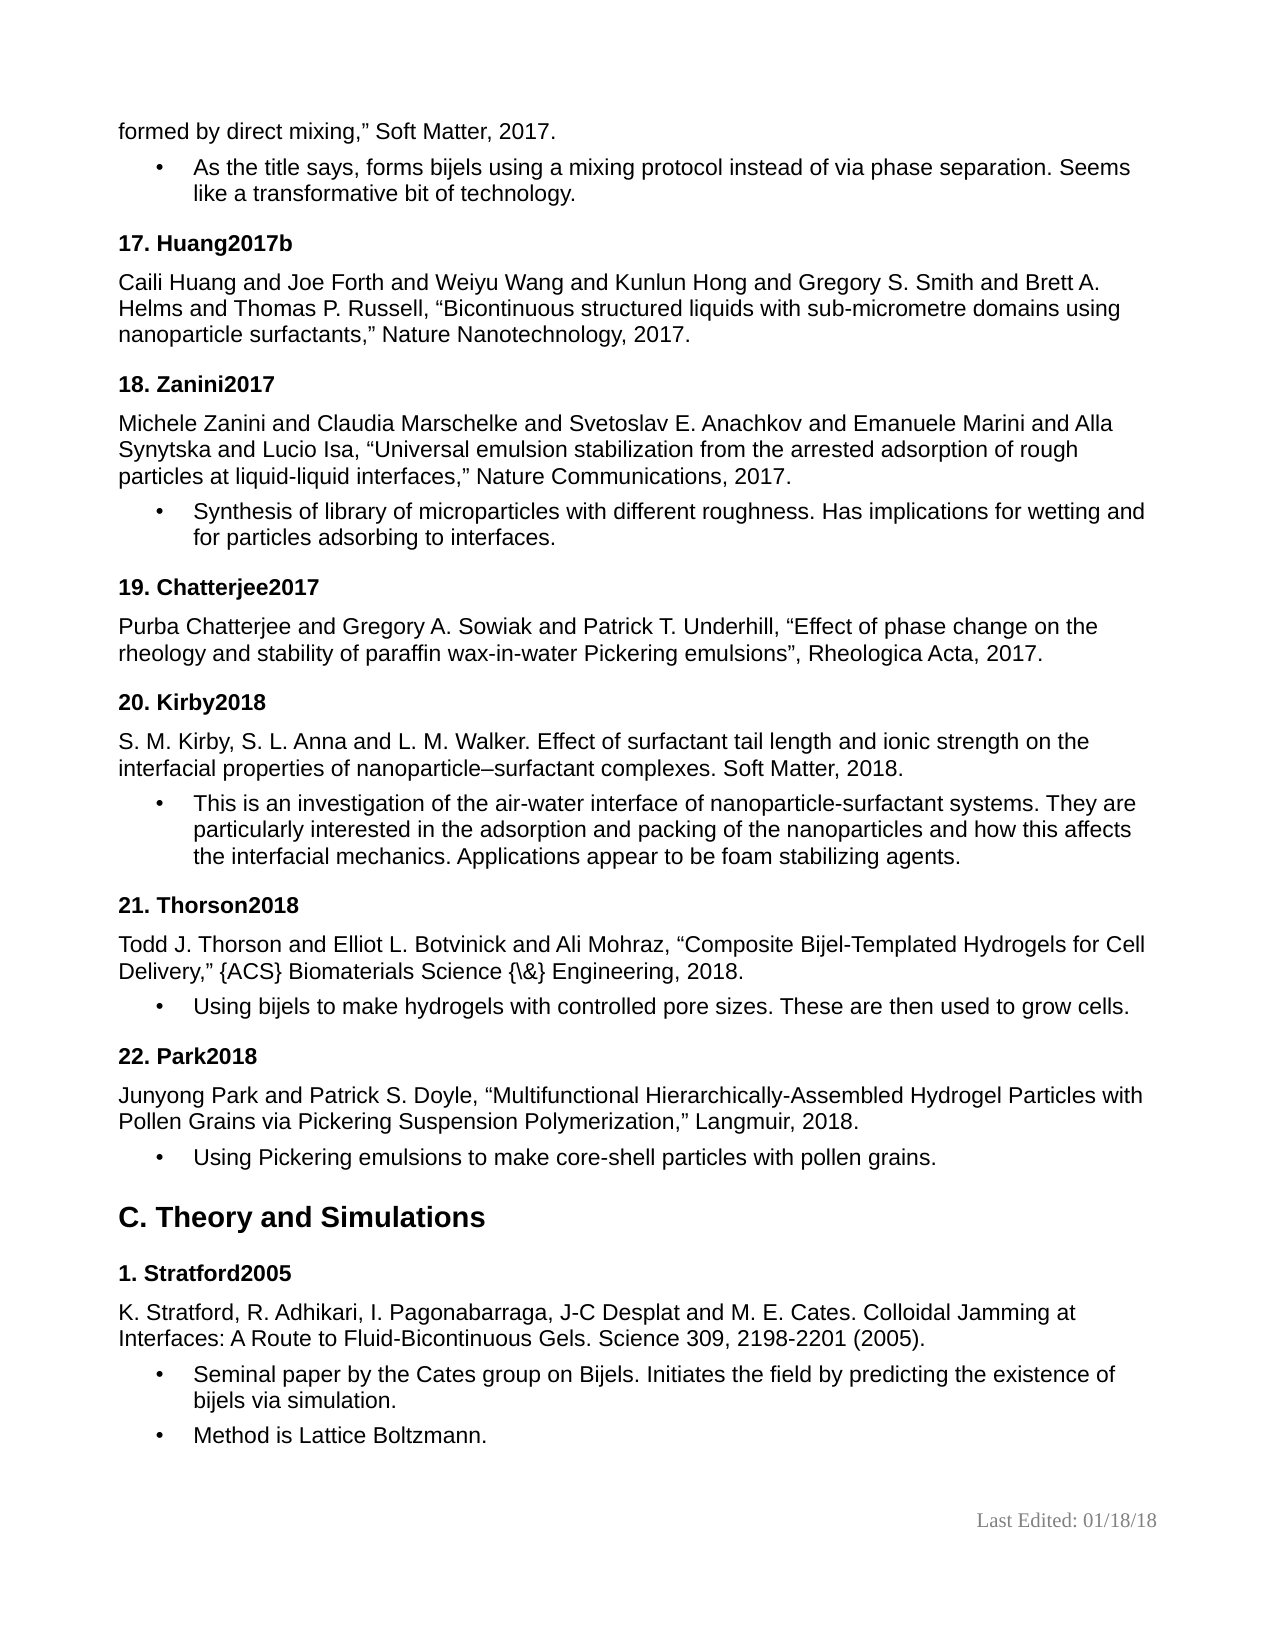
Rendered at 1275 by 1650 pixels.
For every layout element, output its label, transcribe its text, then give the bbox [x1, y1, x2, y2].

subtitle Huang2017b [118, 230, 1157, 256]
text K. Stratford, R. Adhikari, I. Pagonabarraga, J-C Desplat and M. E. Cates. Colloidal Jamming at Interfaces: A Route to Fluid-Bicontinuous Gels. Science 309, 2198-2201 (2005). [118, 1299, 1157, 1352]
list This is an investigation of the air-water interface of nanoparticle-surfactant systems. They are particularly interested in the adsorption and packing of the nanoparticles and how this affects the interfacial mechanics. Applications appear to be foam stabilizing agents. [156, 790, 1157, 869]
text Junyong Park and Patrick S. Doyle, “Multifunctional Hierarchically-Assembled Hydrogel Particles with Pollen Grains via Pickering Suspension Polymerization,” Langmuir, 2018. [118, 1082, 1157, 1134]
list Using Pickering emulsions to make core-shell particles with pollen grains. [156, 1143, 1157, 1170]
subtitle Chatterjee2017 [118, 574, 1157, 601]
text formed by direct mixing,” Soft Matter, 2017. [118, 118, 1157, 144]
text S. M. Kirby, S. L. Anna and L. M. Walker. Effect of surfactant tail length and ionic strength on the interfacial properties of nanoparticle–surfactant complexes. Soft Matter, 2018. [118, 728, 1157, 781]
subtitle Park2018 [118, 1043, 1157, 1069]
list Method is Lattice Boltzmann. [156, 1422, 1157, 1449]
subtitle Stratford2005 [118, 1260, 1157, 1287]
text Todd J. Thorson and Elliot L. Botvinick and Ali Mohraz, “Composite Bijel-Templated Hydrogels for Cell Delivery,” {ACS} Biomaterials Science {\&} Engineering, 2018. [118, 931, 1157, 984]
text Michele Zanini and Claudia Marschelke and Svetoslav E. Anachkov and Emanuele Marini and Alla Synytska and Lucio Isa, “Universal emulsion stabilization from the arrested adsorption of rough particles at liquid-liquid interfaces,” Nature Communications, 2017. [118, 410, 1157, 489]
subtitle Theory and Simulations [118, 1199, 1157, 1233]
subtitle Kirby2018 [118, 689, 1157, 716]
list Synthesis of library of microparticles with different roughness. Has implications for wetting and for particles adsorbing to interfaces. [156, 498, 1157, 551]
text Caili Huang and Joe Forth and Weiyu Wang and Kunlun Hong and Gregory S. Smith and Brett A. Helms and Thomas P. Russell, “Bicontinuous structured liquids with sub-micrometre domains using nanoparticle surfactants,” Nature Nanotechnology, 2017. [118, 268, 1157, 348]
list Seminal paper by the Cates group on Bijels. Initiates the field by predicting the existence of bijels via simulation. [156, 1361, 1157, 1413]
subtitle Zanini2017 [118, 371, 1157, 397]
subtitle Thorson2018 [118, 892, 1157, 919]
list Using bijels to make hydrogels with controlled pore sizes. These are then used to grow cells. [156, 993, 1157, 1019]
list As the title says, forms bijels using a mixing protocol instead of via phase separation. Seems like a transformative bit of technology. [156, 153, 1157, 206]
text Purba Chatterjee and Gregory A. Sowiak and Patrick T. Underhill, “Effect of phase change on the rheology and stability of paraffin wax-in-water Pickering emulsions”, Rheologica Acta, 2017. [118, 613, 1157, 666]
